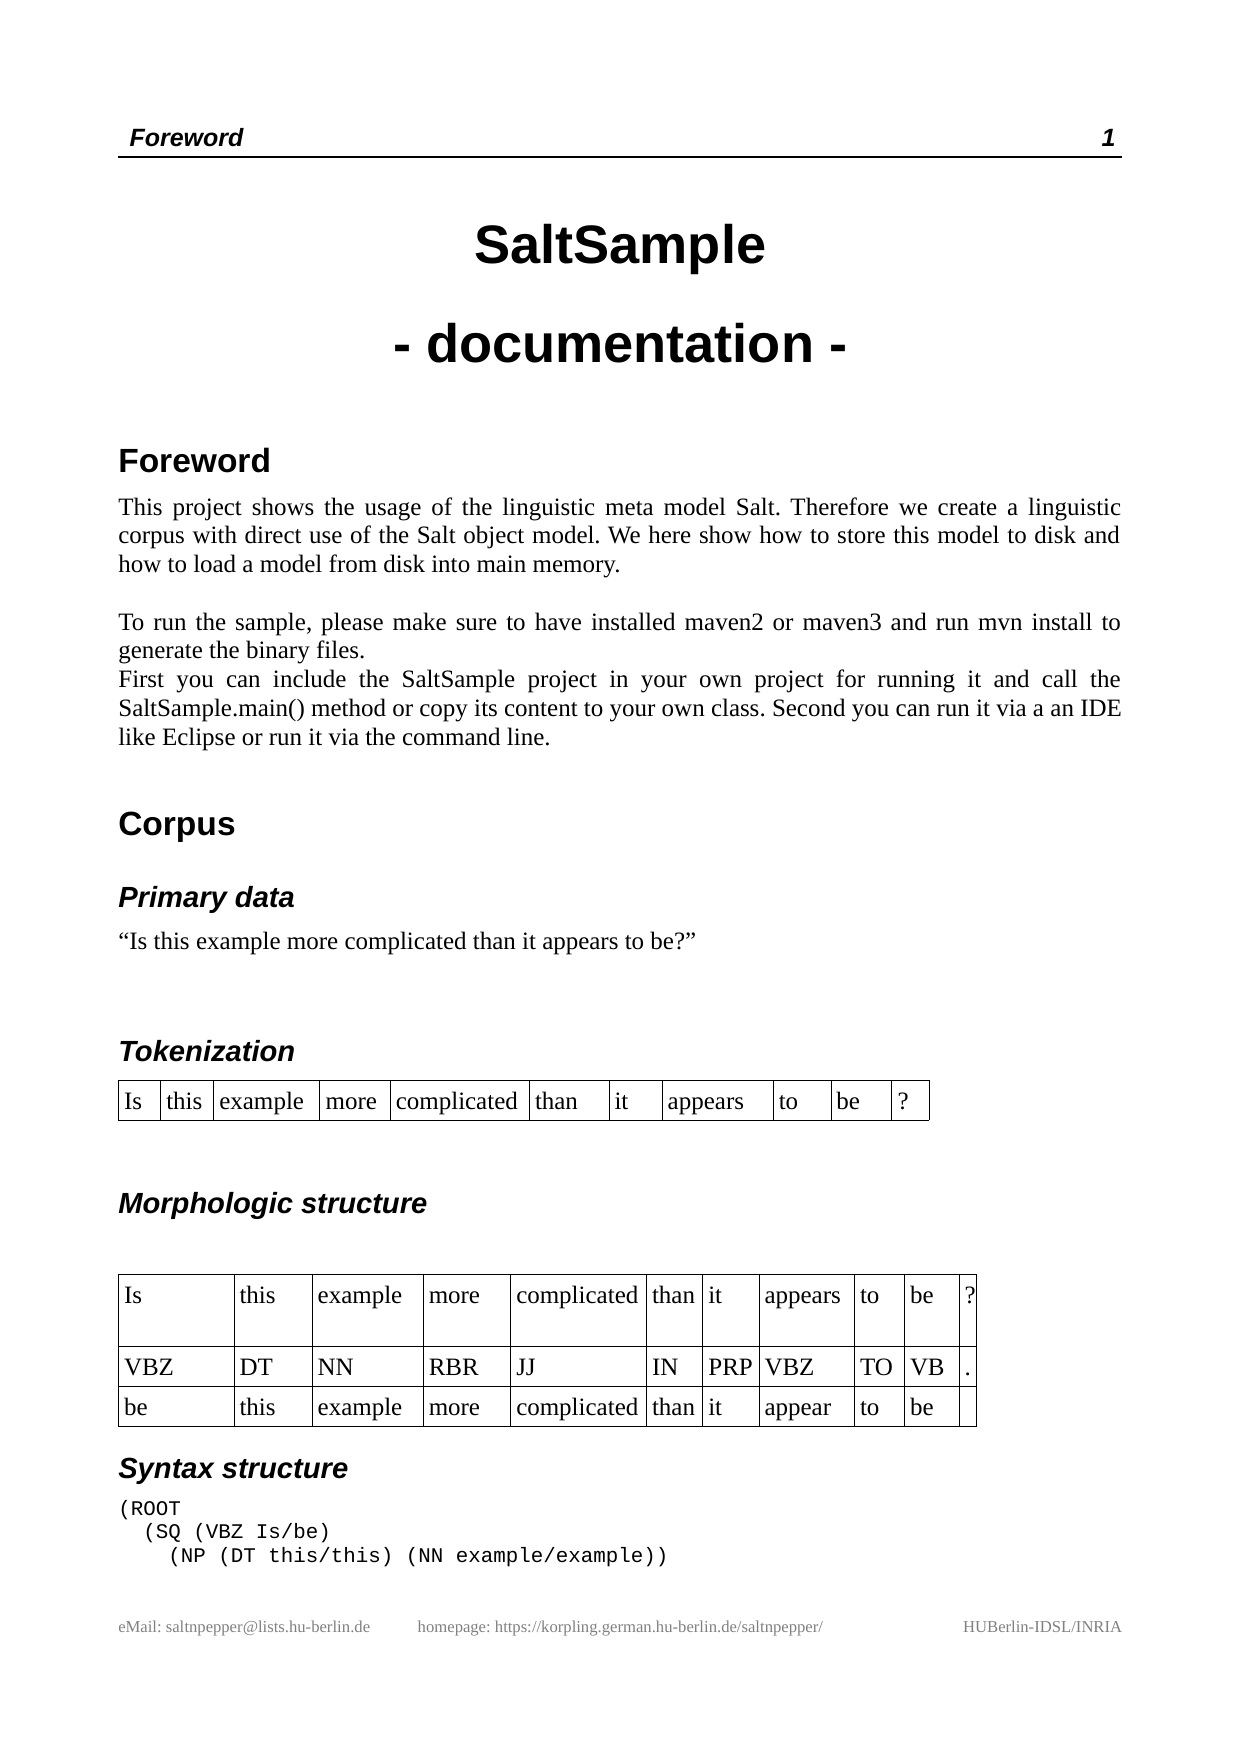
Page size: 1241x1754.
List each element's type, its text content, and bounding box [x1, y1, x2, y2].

table_cell this [235, 1387, 312, 1426]
table_cell NN [313, 1347, 423, 1386]
table_header to [774, 1081, 831, 1120]
table_header example [214, 1081, 319, 1120]
table_header be [905, 1275, 959, 1346]
table_cell TO [855, 1347, 904, 1386]
table_cell appear [760, 1387, 854, 1426]
text First you can include the SaltSample project in your own project for running it and call the SaltSample.main() method or copy its content to your own class. Second you can run it via a an IDE like Eclipse or run it via the command line. [118, 664, 1122, 750]
table_header appears [760, 1275, 854, 1346]
table_cell VB [905, 1347, 959, 1386]
table_cell PRP [703, 1347, 759, 1386]
table_cell than [647, 1387, 702, 1426]
table_header more [320, 1081, 390, 1120]
table_cell . [960, 1347, 976, 1386]
table_cell be [119, 1387, 234, 1426]
table_cell more [424, 1387, 510, 1426]
table_header this [235, 1275, 312, 1346]
subtitle - documentation - [118, 312, 1122, 374]
table_header this [161, 1081, 213, 1120]
subtitle Tokenization [118, 1034, 1122, 1067]
subtitle Syntax structure [118, 1451, 1122, 1485]
table_cell example [313, 1387, 423, 1426]
table_header complicated [391, 1081, 529, 1120]
table_cell to [855, 1387, 904, 1426]
table_cell VBZ [760, 1347, 854, 1386]
subtitle Primary data [118, 880, 1122, 914]
text “Is this example more complicated than it appears to be?” [118, 926, 1122, 955]
subtitle Foreword [118, 441, 1122, 479]
table_header complicated [511, 1275, 646, 1346]
table_cell be [905, 1387, 959, 1426]
table_cell complicated [511, 1387, 646, 1426]
table_header ? [960, 1275, 976, 1346]
table_header it [610, 1081, 662, 1120]
table_header more [424, 1275, 510, 1346]
table_header example [313, 1275, 423, 1346]
text (NP (DT this/this) (NN example/example)) [118, 1545, 1122, 1568]
table_header ? [892, 1081, 929, 1120]
table_cell [960, 1387, 976, 1426]
table_header be [832, 1081, 891, 1120]
table_header it [703, 1275, 759, 1346]
table_header to [855, 1275, 904, 1346]
table_header appears [663, 1081, 773, 1120]
subtitle SaltSample [118, 212, 1122, 274]
subtitle Corpus [118, 804, 1122, 843]
table_header Is [119, 1275, 234, 1346]
text (SQ (VBZ Is/be) [118, 1521, 1122, 1545]
table_cell RBR [424, 1347, 510, 1386]
text (ROOT [118, 1497, 1122, 1521]
table_cell JJ [511, 1347, 646, 1386]
table_header Is [119, 1081, 160, 1120]
text To run the sample, please make sure to have installed maven2 or maven3 and run mvn install to generate the binary files. [118, 607, 1122, 664]
table_cell VBZ [119, 1347, 234, 1386]
text This project shows the usage of the linguistic meta model Salt. Therefore we create a linguistic corpus with direct use of the Salt object model. We here show how to store this model to disk and how to load a model from disk into main memory. [118, 492, 1122, 578]
table_cell DT [235, 1347, 312, 1386]
table_header than [647, 1275, 702, 1346]
table_cell IN [647, 1347, 702, 1386]
subtitle Morphologic structure [118, 1187, 1122, 1220]
table_cell it [703, 1387, 759, 1426]
table_header than [530, 1081, 609, 1120]
